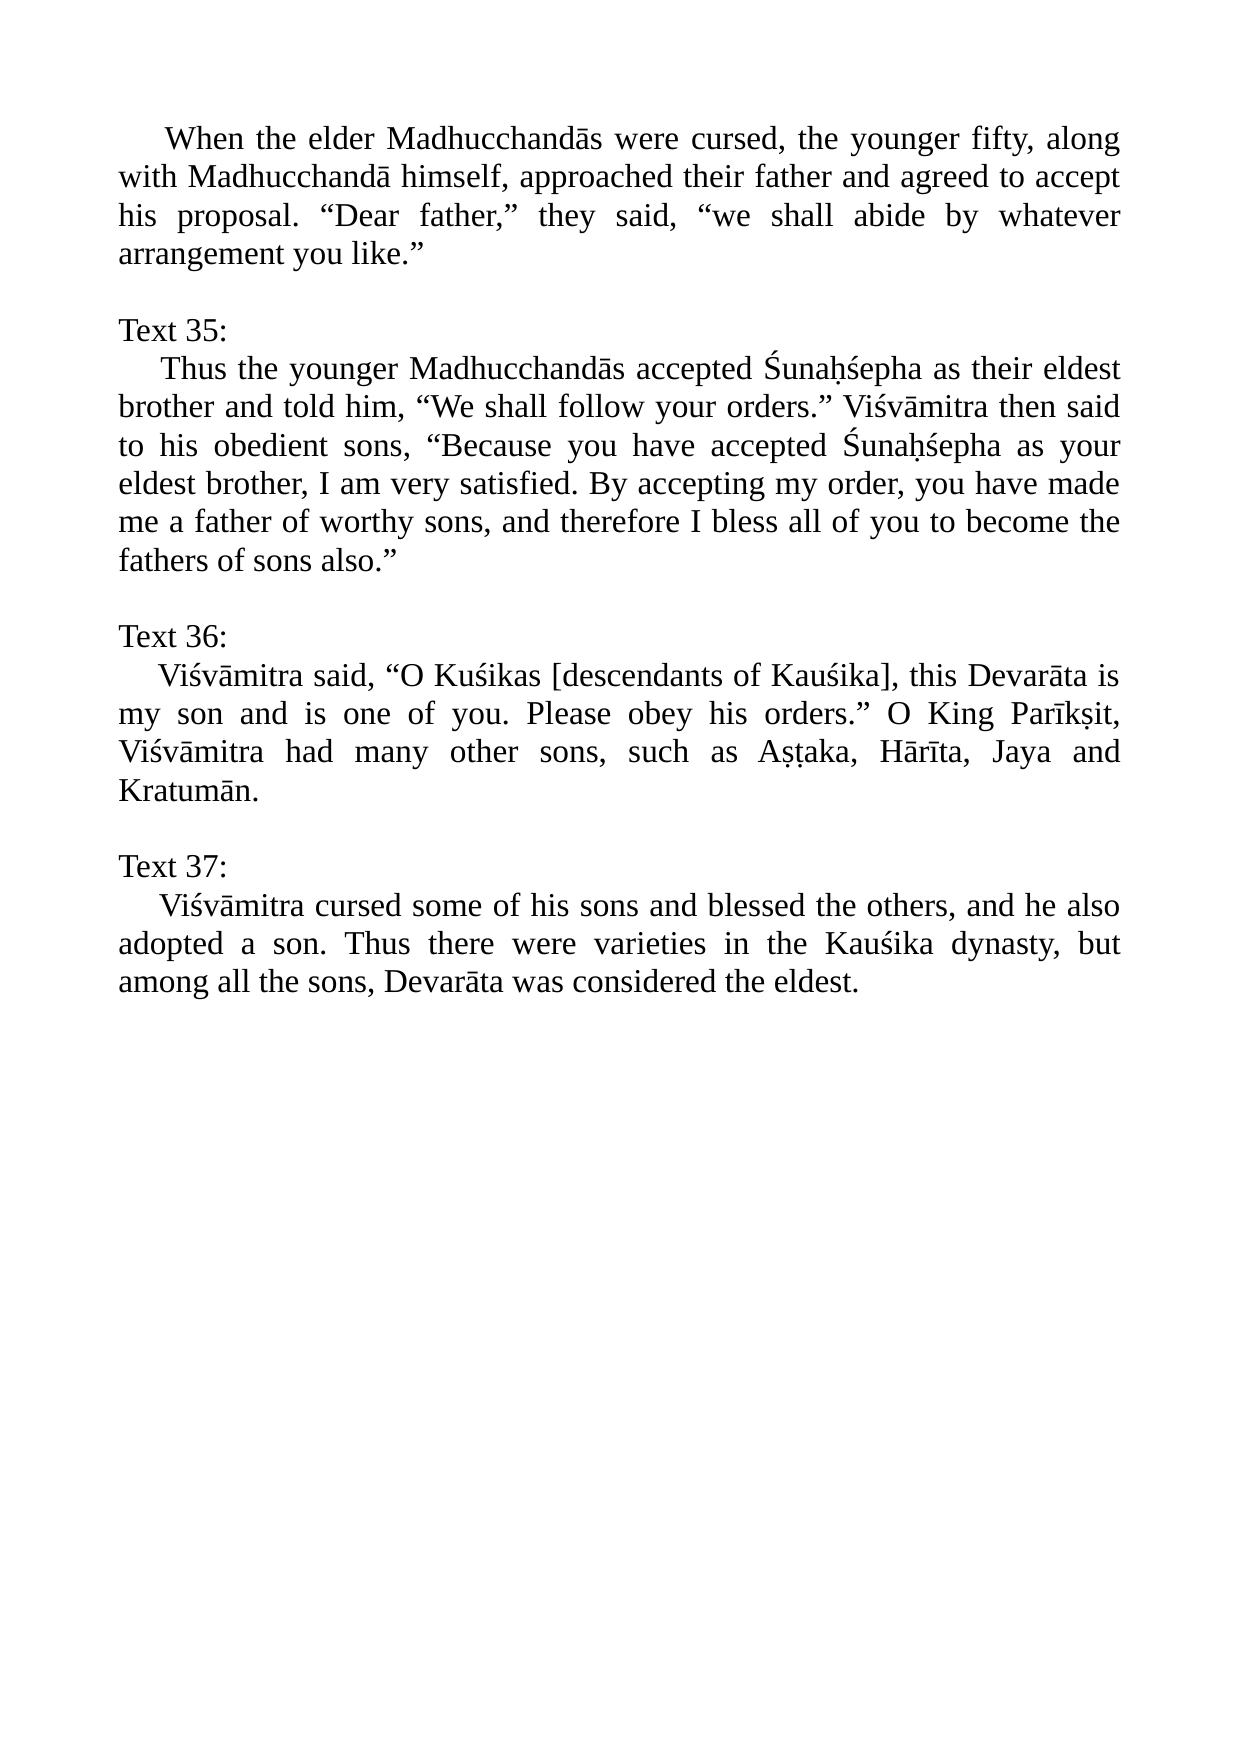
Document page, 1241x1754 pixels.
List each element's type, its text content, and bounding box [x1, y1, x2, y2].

text Viśvāmitra cursed some of his sons and blessed the others, and he also adopted a son. Thus there were varieties in the Kauśika dynasty, but among all the sons, Devarāta was considered the eldest. [118, 885, 1122, 1000]
text Text 37: [118, 846, 1122, 885]
text Text 35: [118, 310, 1122, 348]
text Thus the younger Madhucchandās accepted Śunaḥśepha as their eldest brother and told him, “We shall follow your orders.” Viśvāmitra then said to his obedient sons, “Because you have accepted Śunaḥśepha as your eldest brother, I am very satisfied. By accepting my order, you have made me a father of worthy sons, and therefore I bless all of you to become the fathers of sons also.” [118, 348, 1122, 578]
text Text 36: [118, 616, 1122, 655]
text When the elder Madhucchandās were cursed, the younger fifty, along with Madhucchandā himself, approached their father and agreed to accept his proposal. “Dear father,” they said, “we shall abide by whatever arrangement you like.” [118, 118, 1122, 271]
text Viśvāmitra said, “O Kuśikas [descendants of Kauśika], this Devarāta is my son and is one of you. Please obey his orders.” O King Parīkṣit, Viśvāmitra had many other sons, such as Aṣṭaka, Hārīta, Jaya and Kratumān. [118, 655, 1122, 808]
